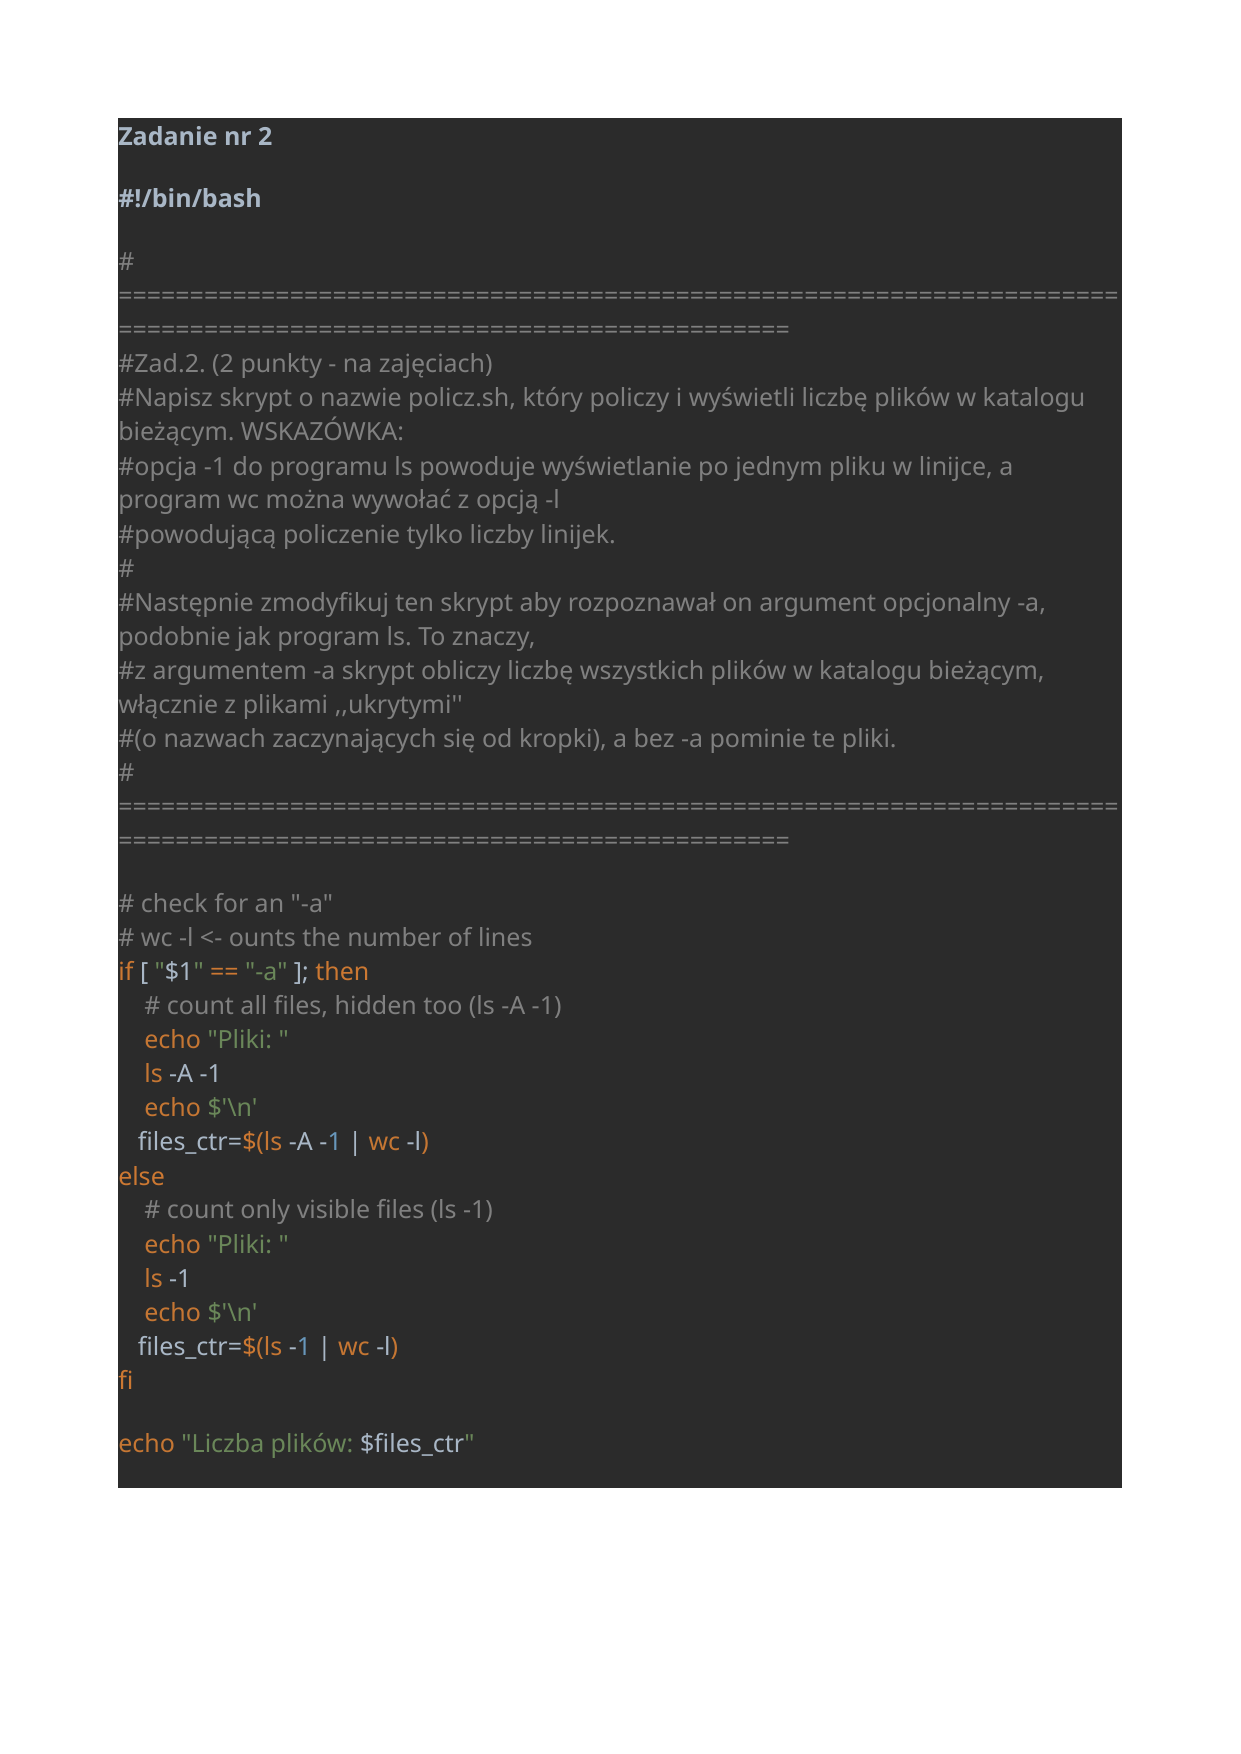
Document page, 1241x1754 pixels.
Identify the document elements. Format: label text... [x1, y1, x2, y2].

text Zadanie nr 2 [118, 118, 1122, 152]
text #!/bin/bash # ===================================================================================================================== #Zad.2. (2 punkty - na zajęciach) #Napisz skrypt o nazwie policz.sh, który policzy i wyświetli liczbę plików w katalogu bieżącym. WSKAZÓWKA: #opcja -1 do programu ls powoduje wyświetlanie po jednym pliku w linijce, a program wc można wywołać z opcją -l #powodującą policzenie tylko liczby linijek. # #Następnie zmodyfikuj ten skrypt aby rozpoznawał on argument opcjonalny -a, podobnie jak program ls. To znaczy, #z argumentem -a skrypt obliczy liczbę wszystkich plików w katalogu bieżącym, włącznie z plikami ,,ukrytymi'' #(o nazwach zaczynających się od kropki), a bez -a pominie te pliki. # ===================================================================================================================== # check for an "-a" # wc -l <- ounts the number of lines if [ "$1" == "-a" ]; then # count all files, hidden too (ls -A -1) echo "Pliki: " ls -A -1 echo $'\n' files_ctr=$(ls -A -1 | wc -l) else # count only visible files (ls -1) echo "Pliki: " ls -1 echo $'\n' files_ctr=$(ls -1 | wc -l) fi echo "Liczba plików: $files_ctr" [118, 181, 1122, 1488]
